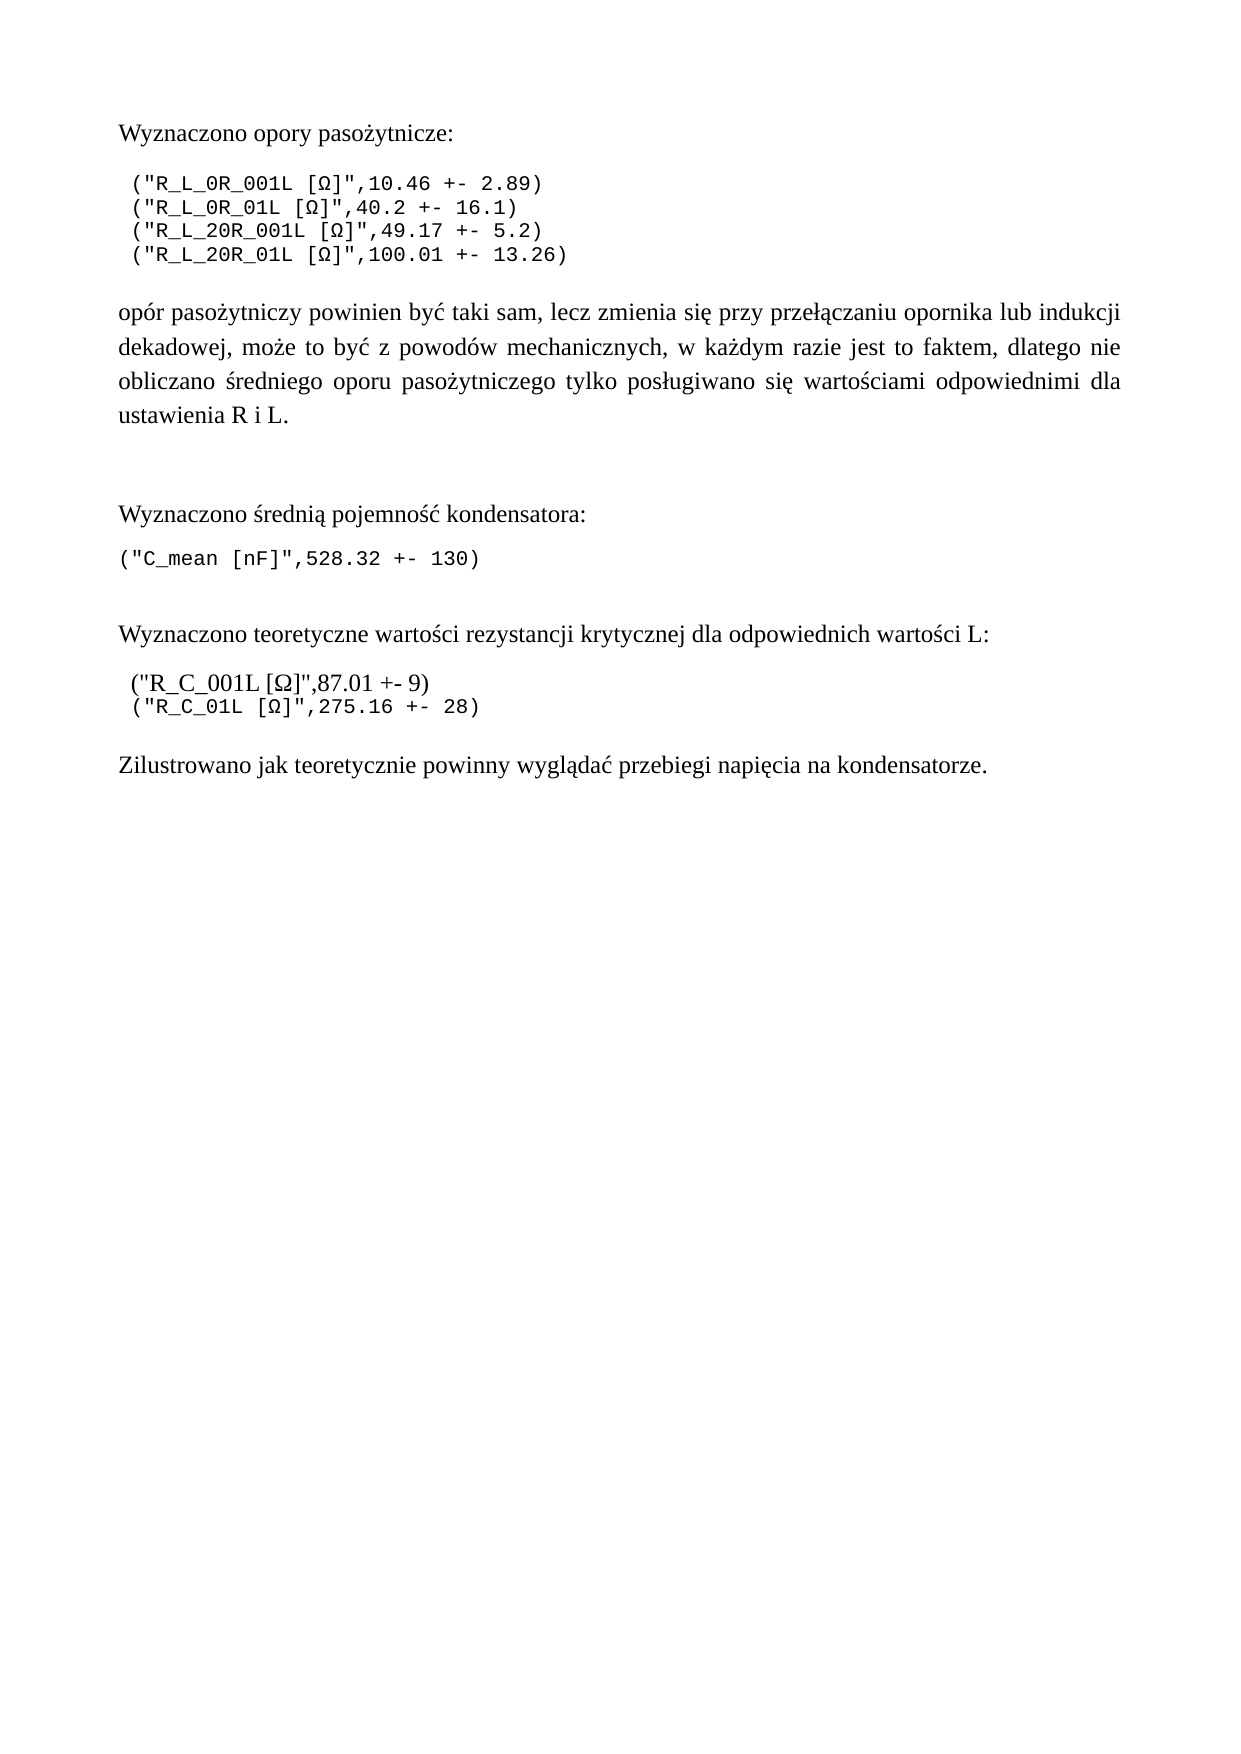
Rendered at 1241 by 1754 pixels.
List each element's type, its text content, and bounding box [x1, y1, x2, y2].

text ("C_mean [nF]",528.32 +- 130) [118, 548, 1122, 571]
text ("R_L_20R_01L [Ω]",100.01 +- 13.26) [118, 244, 1122, 268]
text ("R_L_20R_001L [Ω]",49.17 +- 5.2) [118, 220, 1122, 244]
text ("R_C_01L [Ω]",275.16 +- 28) [118, 697, 1122, 720]
text Wyznaczono teoretyczne wartości rezystancji krytycznej dla odpowiednich wartości L: [118, 619, 1122, 647]
text Wyznaczono średnią pojemność kondensatora: [118, 499, 1122, 527]
text Wyznaczono opory pasożytnicze: [118, 118, 1122, 147]
text ("R_L_0R_01L [Ω]",40.2 +- 16.1) [118, 197, 1122, 220]
text ("R_C_001L [Ω]",87.01 +- 9) [118, 668, 1122, 697]
text Zilustrowano jak teoretycznie powinny wyglądać przebiegi napięcia na kondensatorze. [118, 750, 1122, 778]
text ("R_L_0R_001L [Ω]",10.46 +- 2.89) [118, 167, 1122, 197]
text opór pasożytniczy powinien być taki sam, lecz zmienia się przy przełączaniu opornika lub indukcji dekadowej, może to być z powodów mechanicznych, w każdym razie jest to faktem, dlatego nie obliczano średniego oporu pasożytniczego tylko posługiwano się wartościami odpowiednimi dla ustawienia R i L. [118, 297, 1122, 429]
